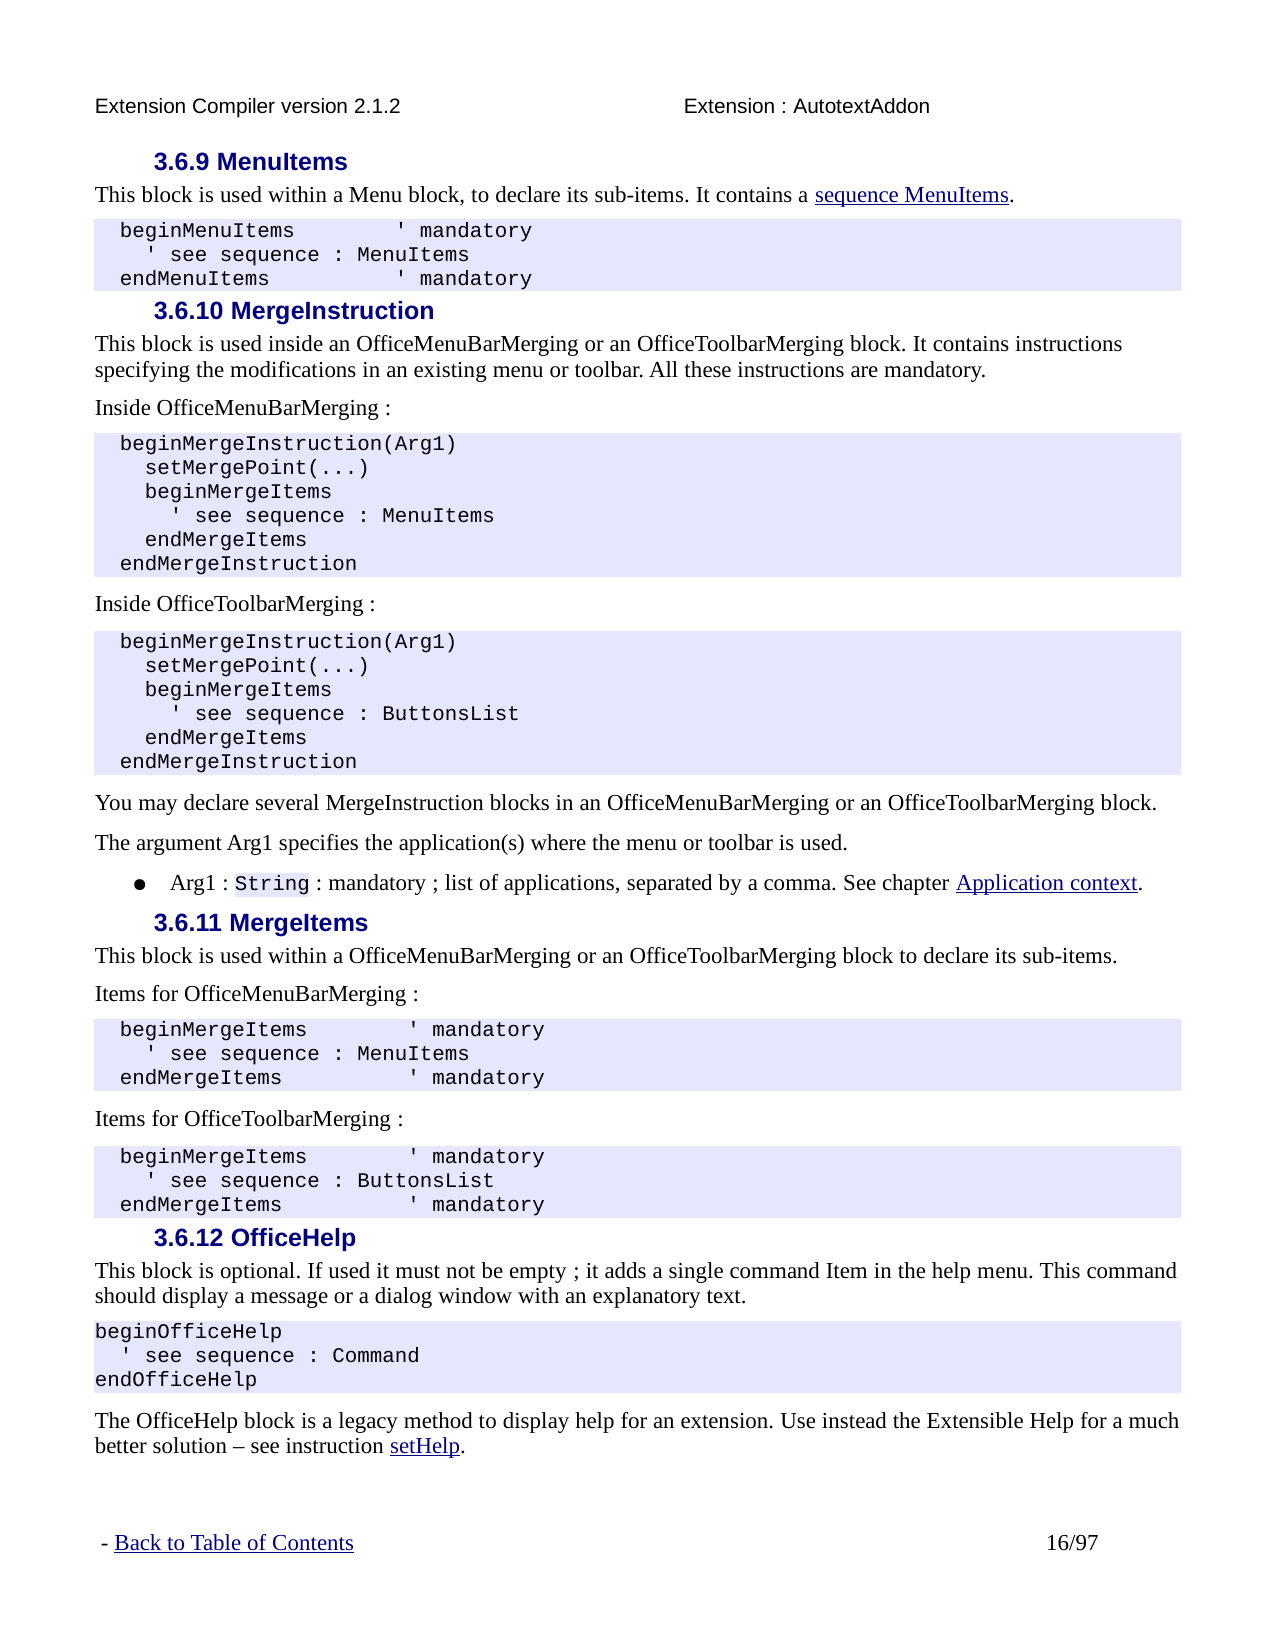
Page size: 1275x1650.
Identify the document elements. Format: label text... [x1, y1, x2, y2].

text endMergeInstruction [94, 553, 1181, 577]
text setMergePoint(...) [94, 457, 1181, 481]
text Items for OfficeMenuBarMerging : [94, 981, 1181, 1007]
subtitle MergeInstruction [153, 297, 1181, 325]
text endMergeItems ' mandatory [94, 1194, 1181, 1218]
subtitle OfficeHelp [153, 1224, 1181, 1252]
text ' see sequence : MenuItems [94, 1043, 1181, 1067]
text beginMergeInstruction(Arg1) [94, 631, 1181, 655]
text You may declare several MergeInstruction blocks in an OfficeMenuBarMerging or an OfficeToolbarMerging block. [94, 789, 1181, 815]
text Inside OfficeMenuBarMerging : [94, 395, 1181, 420]
text Inside OfficeToolbarMerging : [94, 591, 1181, 617]
text beginMergeItems ' mandatory [94, 1019, 1181, 1043]
text endOfficeHelp [94, 1369, 1181, 1393]
text ' see sequence : Command [94, 1345, 1181, 1369]
text ' see sequence : MenuItems [94, 243, 1181, 267]
text setMergePoint(...) [94, 655, 1181, 679]
text This block is used within a Menu block, to declare its sub-items. It contains a sequence MenuItems. [94, 181, 1181, 207]
text ' see sequence : ButtonsList [94, 703, 1181, 727]
text The OfficeHelp block is a legacy method to display help for an extension. Use instead the Extensible Help for a much better solution – see instruction setHelp. [94, 1408, 1181, 1459]
text This block is used within a OfficeMenuBarMerging or an OfficeToolbarMerging block to declare its sub-items. [94, 943, 1181, 969]
text The argument Arg1 specifies the application(s) where the menu or toolbar is used. [94, 830, 1181, 855]
text endMergeItems [94, 529, 1181, 553]
text beginMergeItems [94, 481, 1181, 505]
text endMergeInstruction [94, 751, 1181, 775]
text This block is optional. If used it must not be empty ; it adds a single command Item in the help menu. This command should display a message or a dialog window with an explanatory text. [94, 1258, 1181, 1309]
text beginMenuItems ' mandatory [94, 219, 1181, 243]
text endMergeItems ' mandatory [94, 1067, 1181, 1091]
text ' see sequence : MenuItems [94, 505, 1181, 529]
text endMergeItems [94, 727, 1181, 751]
list Arg1 : String : mandatory ; list of applications, separated by a comma. See chapter Application context. [132, 870, 1181, 897]
text ' see sequence : ButtonsList [94, 1170, 1181, 1194]
text Items for OfficeToolbarMerging : [94, 1106, 1181, 1131]
text beginOfficeHelp [94, 1321, 1181, 1345]
subtitle MergeItems [153, 909, 1181, 937]
text This block is used inside an OfficeMenuBarMerging or an OfficeToolbarMerging block. It contains instructions specifying the modifications in an existing menu or toolbar. All these instructions are mandatory. [94, 331, 1181, 382]
text endMenuItems ' mandatory [94, 267, 1181, 291]
subtitle MenuItems [153, 147, 1181, 176]
text beginMergeItems [94, 679, 1181, 703]
text beginMergeInstruction(Arg1) [94, 433, 1181, 457]
text beginMergeItems ' mandatory [94, 1146, 1181, 1170]
